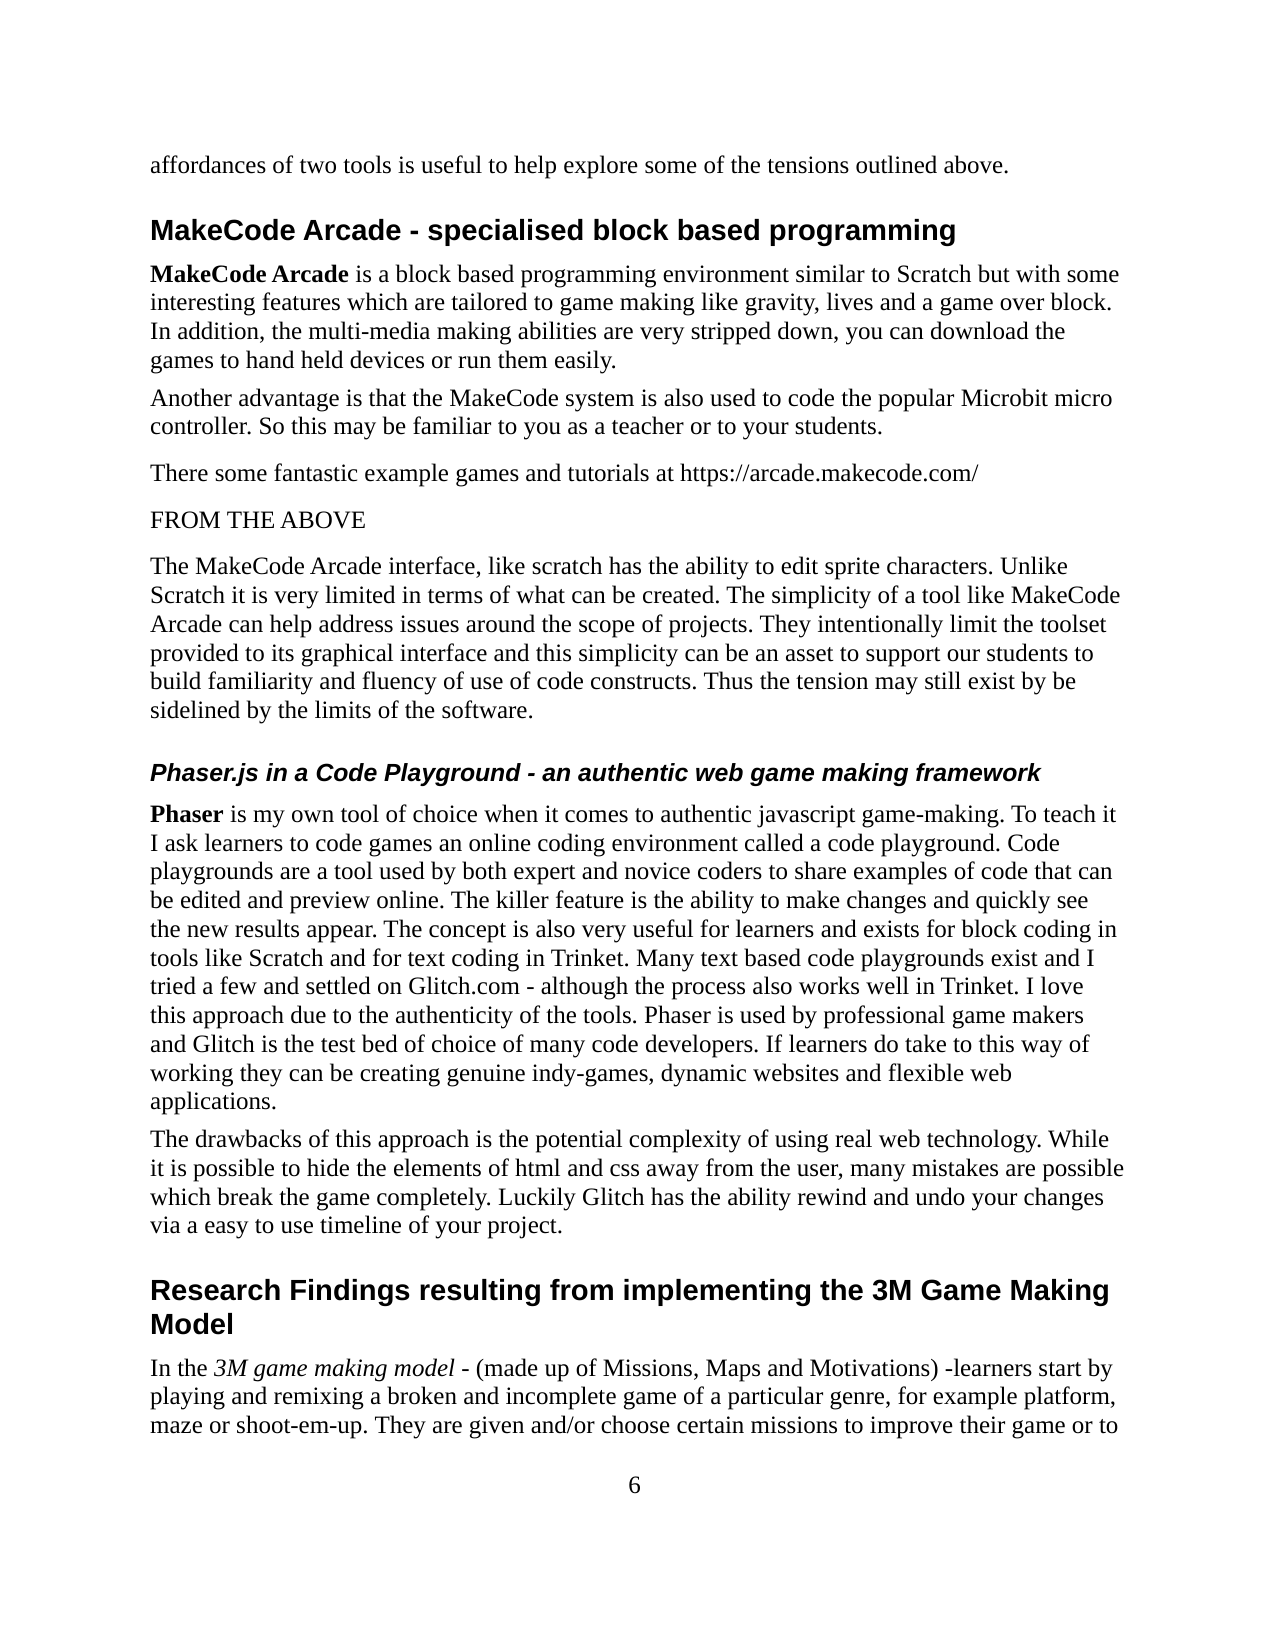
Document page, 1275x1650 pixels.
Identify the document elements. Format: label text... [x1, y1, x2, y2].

subtitle MakeCode Arcade - specialised block based programming [150, 213, 1125, 246]
text Phaser is my own tool of choice when it comes to authentic javascript game-making. To teach it I ask learners to code games an online coding environment called a code playground. Code playgrounds are a tool used by both expert and novice coders to share examples of code that can be edited and preview online. The killer feature is the ability to make changes and quickly see the new results appear. The concept is also very useful for learners and exists for block coding in tools like Scratch and for text coding in Trinket. Many text based code playgrounds exist and I tried a few and settled on Glitch.com - although the process also works well in Trinket. I love this approach due to the authenticity of the tools. Phaser is used by professional game makers and Glitch is the test bed of choice of many code developers. If learners do take to this way of working they can be creating genuine indy-games, dynamic websites and flexible web applications. [150, 799, 1125, 1115]
text The drawbacks of this approach is the potential complexity of using real web technology. While it is possible to hide the elements of html and css away from the user, many mistakes are possible which break the game completely. Luckily Glitch has the ability rewind and undo your changes via a easy to use timeline of your project. [150, 1124, 1125, 1239]
text The MakeCode Arcade interface, like scratch has the ability to edit sprite characters. Unlike Scratch it is very limited in terms of what can be created. The simplicity of a tool like MakeCode Arcade can help address issues around the scope of projects. They intentionally limit the toolset provided to its graphical interface and this simplicity can be an asset to support our students to build familiarity and fluency of use of code constructs. Thus the tension may still exist by be sidelined by the limits of the software. [150, 551, 1125, 724]
text Another advantage is that the MakeCode system is also used to code the popular Microbit micro controller. So this may be familiar to you as a teacher or to your students. [150, 383, 1125, 440]
subtitle Phaser.js in a Code Playground - an authentic web game making framework [150, 758, 1125, 786]
text In the 3M game making model - (made up of Missions, Maps and Motivations) -learners start by playing and remixing a broken and incomplete game of a particular genre, for example platform, maze or shoot-em-up. They are given and/or choose certain missions to improve their game or to [150, 1353, 1125, 1439]
text affordances of two tools is useful to help explore some of the tensions outlined above. [150, 150, 1125, 179]
text FROM THE ABOVE [150, 505, 1125, 533]
text MakeCode Arcade is a block based programming environment similar to Scratch but with some interesting features which are tailored to game making like gravity, lives and a game over block. In addition, the multi-media making abilities are very stripped down, you can download the games to hand held devices or run them easily. [150, 259, 1125, 374]
subtitle Research Findings resulting from implementing the 3M Game Making Model [150, 1273, 1125, 1340]
text There some fantastic example games and tutorials at https://arcade.makecode.com/ [150, 458, 1125, 487]
